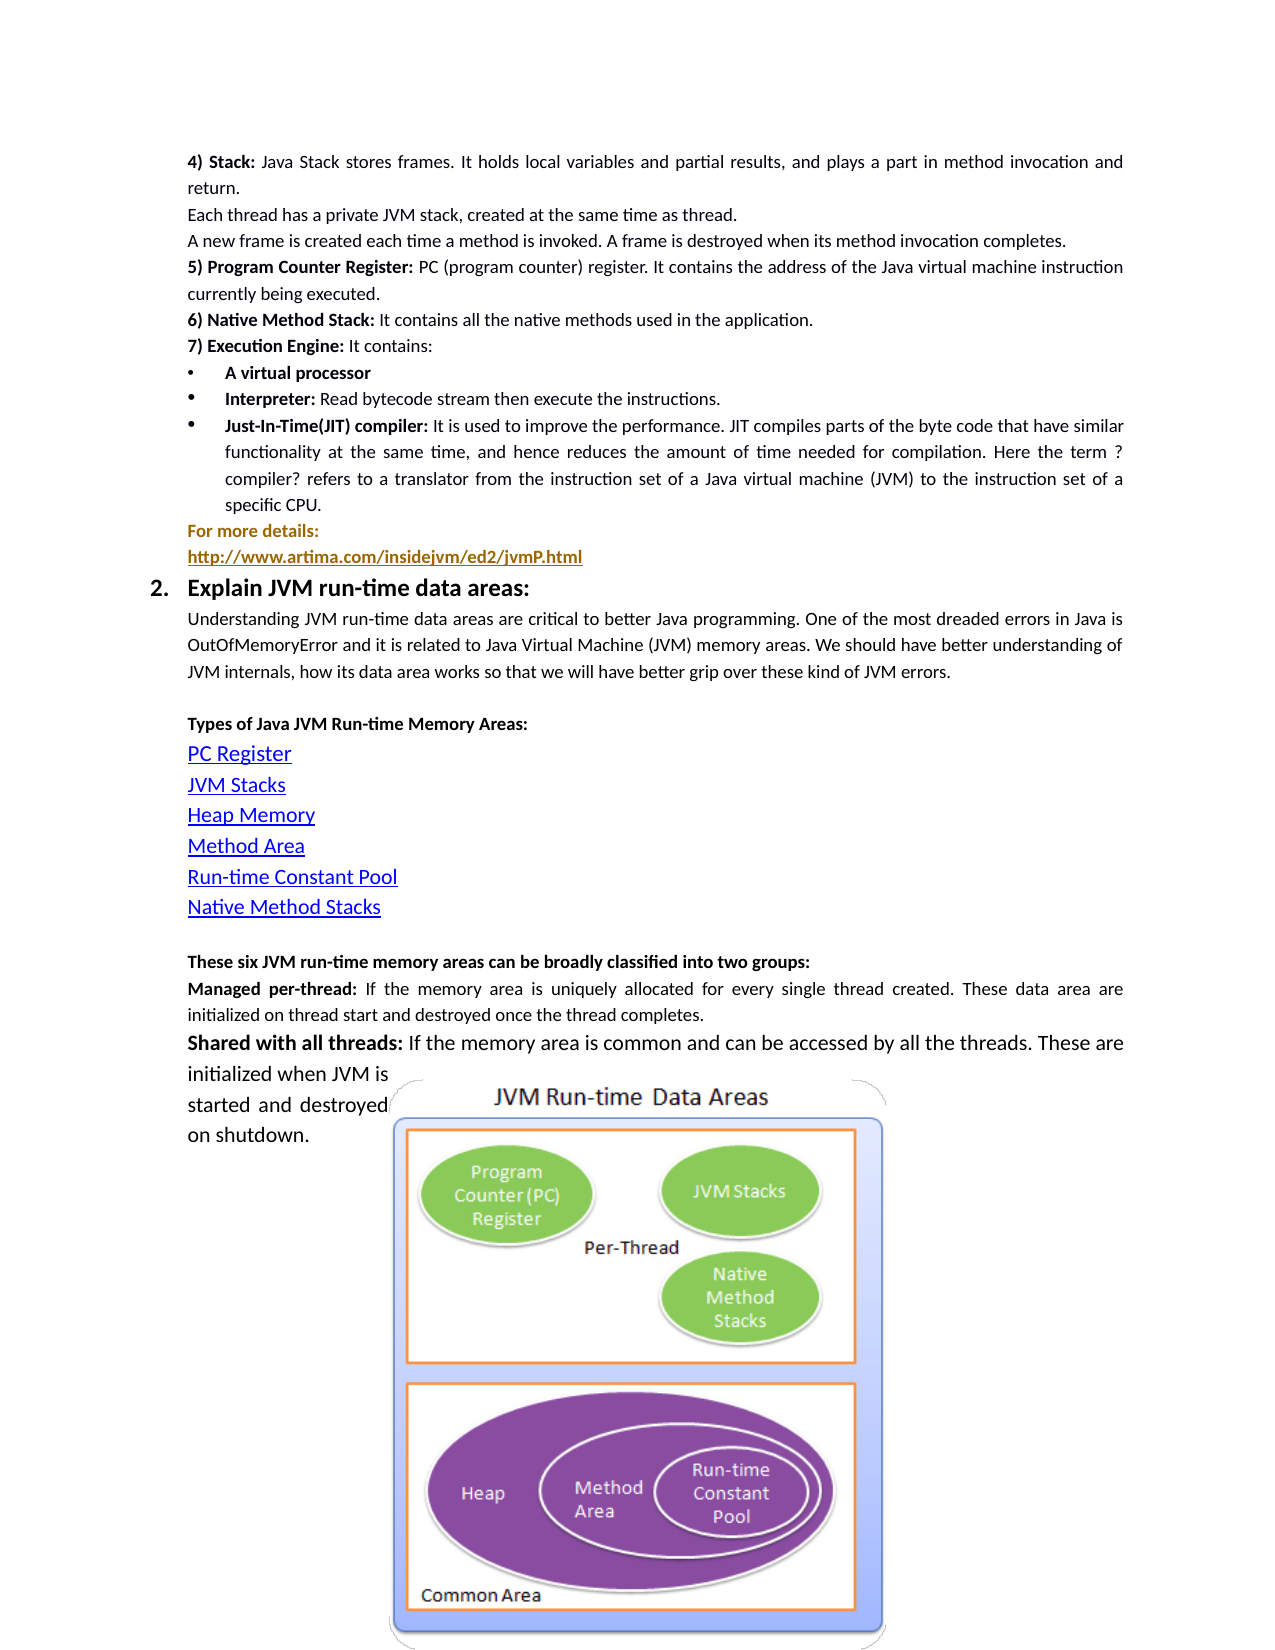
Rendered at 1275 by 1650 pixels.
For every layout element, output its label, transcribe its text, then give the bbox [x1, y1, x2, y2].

list 5) Program Counter Register: PC (program counter) register. It contains the address of the Java virtual machine instruction currently being executed. [150, 255, 1125, 305]
list 7) Execution Engine: It contains: [150, 334, 1125, 357]
list Understanding JVM run-time data areas are critical to better Java programming. One of the most dreaded errors in Java is OutOfMemoryError and it is related to Java Virtual Machine (JVM) memory areas. We should have better understanding of JVM internals, how its data area works so that we will have better grip over these kind of JVM errors. [150, 607, 1125, 683]
list 4) Stack: Java Stack stores frames. It holds local variables and partial results, and plays a part in method invocation and return. [150, 150, 1125, 199]
list Heap Memory [150, 802, 1125, 828]
list Types of Java JVM Run-time Memory Areas: [150, 712, 1125, 735]
list For more details: [150, 519, 1125, 542]
list PC Register [150, 739, 1125, 767]
list Just-In-Time(JIT) compiler: It is used to improve the performance. JIT compiles parts of the byte code that have similar functionality at the same time, and hence reduces the amount of time needed for compilation. Here the term ?compiler? refers to a translator from the instruction set of a Java virtual machine (JVM) to the instruction set of a specific CPU. [187, 414, 1125, 516]
list JVM Stacks [150, 771, 1125, 798]
list 6) Native Method Stack: It contains all the native methods used in the application. [150, 308, 1125, 331]
list Explain JVM run-time data areas: [150, 572, 1125, 603]
list Managed per-thread: If the memory area is uniquely allocated for every single thread created. These data area are initialized on thread start and destroyed once the thread completes. [150, 977, 1125, 1026]
list A new frame is created each time a method is invoked. A frame is destroyed when its method invocation completes. [150, 229, 1125, 252]
picture [388, 1079, 887, 1650]
list Native Method Stacks [150, 893, 1125, 920]
list A virtual processor [187, 361, 1125, 384]
list Each thread has a private JVM stack, created at the same time as thread. [150, 203, 1125, 226]
list Interpreter: Read bytecode stream then execute the instructions. [187, 387, 1125, 410]
list Run-time Constant Pool [150, 863, 1125, 889]
list Shared with all threads: If the memory area is common and can be accessed by all the threads. These are initialized when JVM is started and destroyed on shutdown. [150, 1029, 1125, 1148]
list Method Area [150, 832, 1125, 859]
list These six JVM run-time memory areas can be broadly classified into two groups: [150, 951, 1125, 973]
list http://www.artima.com/insidejvm/ed2/jvmP.html [150, 546, 1125, 569]
